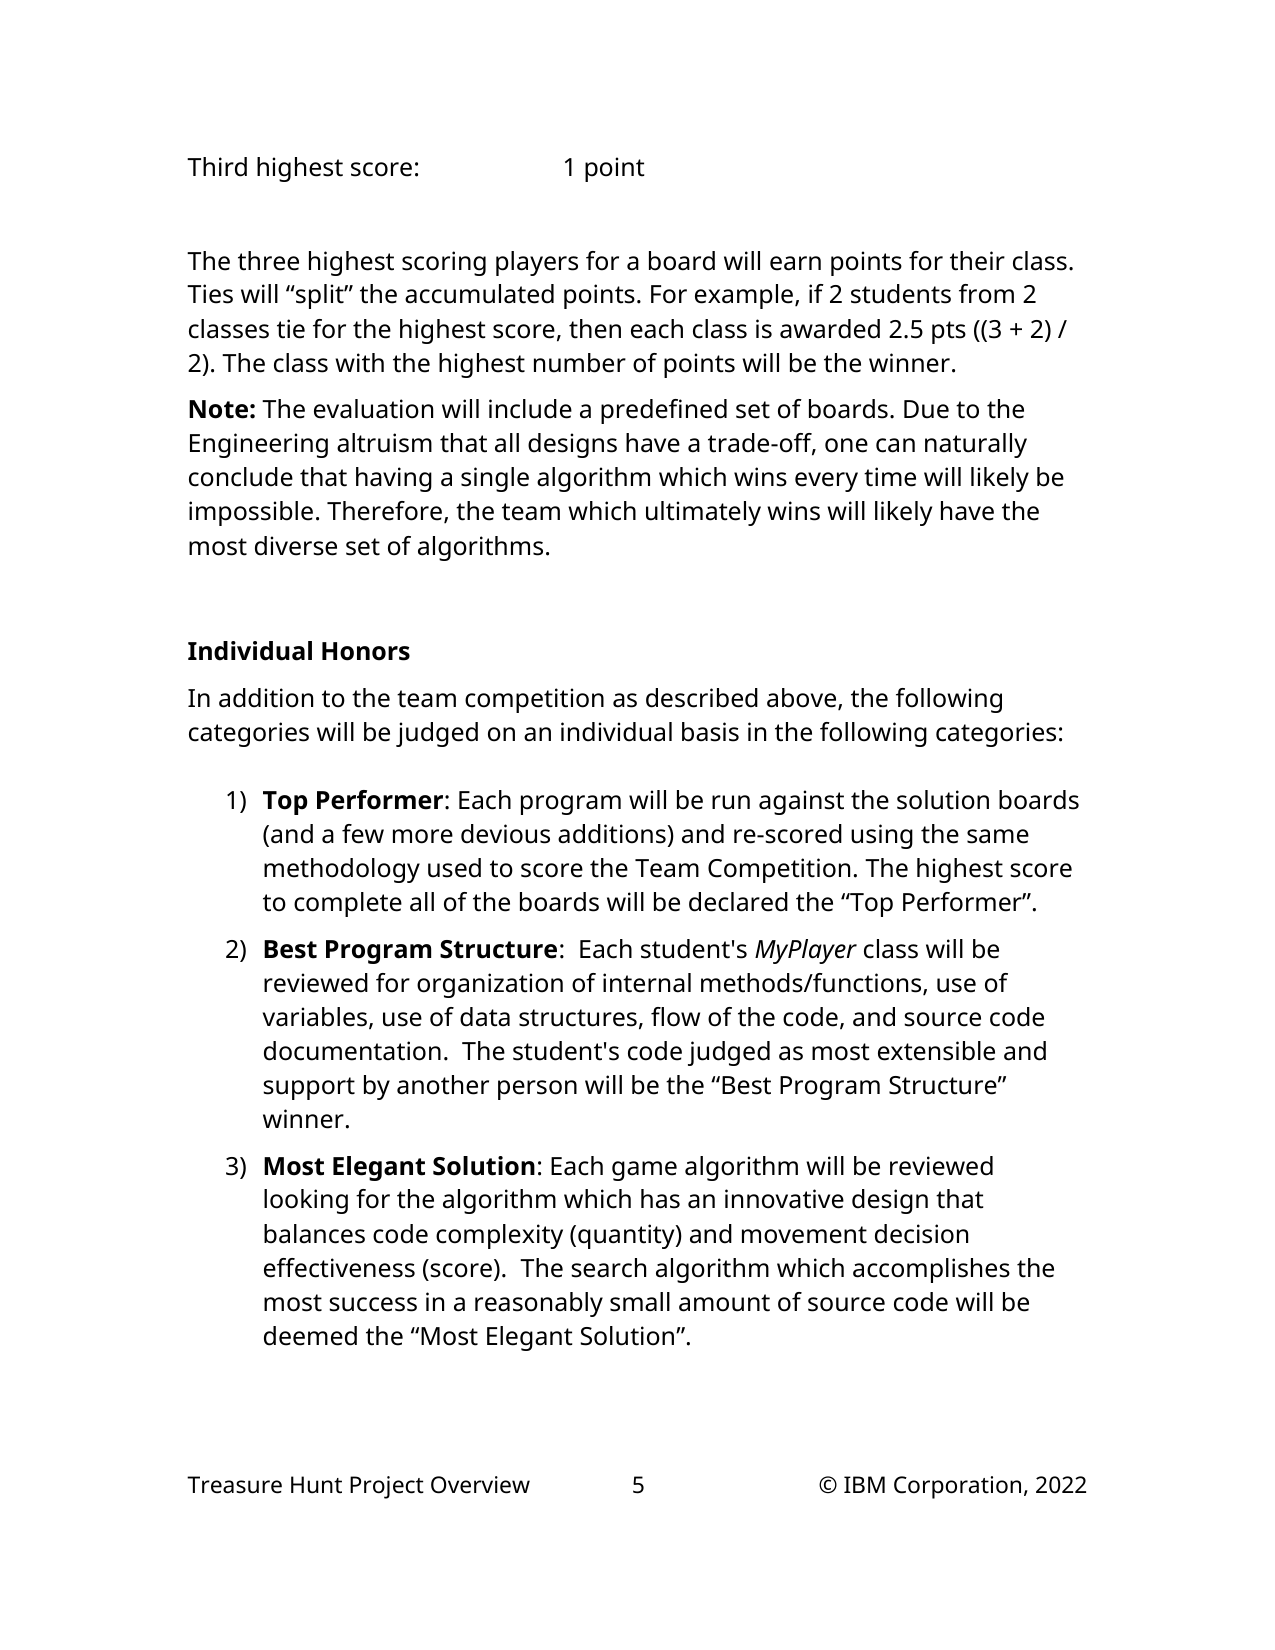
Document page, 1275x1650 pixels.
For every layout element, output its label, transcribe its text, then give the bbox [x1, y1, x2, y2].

subtitle Individual Honors [187, 634, 1087, 668]
text The three highest scoring players for a board will earn points for their class. Ties will “split” the accumulated points. For example, if 2 students from 2 classes tie for the highest score, then each class is awarded 2.5 pts ((3 + 2) / 2). The class with the highest number of points will be the winner. [187, 243, 1087, 379]
list Top Performer: Each program will be run against the solution boards (and a few more devious additions) and re-scored using the same methodology used to score the Team Competition. The highest score to complete all of the boards will be declared the “Top Performer”. [225, 782, 1087, 919]
text Third highest score: 1 point [187, 150, 1087, 184]
list Best Program Structure: Each student's MyPlayer class will be reviewed for organization of internal methods/functions, use of variables, use of data structures, flow of the code, and source code documentation. The student's code judged as most extensible and support by another person will be the “Best Program Structure” winner. [225, 931, 1087, 1136]
text Note: The evaluation will include a predefined set of boards. Due to the Engineering altruism that all designs have a trade-off, one can naturally conclude that having a single algorithm which wins every time will likely be impossible. Therefore, the team which ultimately wins will likely have the most diverse set of algorithms. [187, 392, 1087, 562]
list Most Elegant Solution: Each game algorithm will be reviewed looking for the algorithm which has an innovative design that balances code complexity (quantity) and movement decision effectiveness (score). The search algorithm which accomplishes the most success in a reasonably small amount of source code will be deemed the “Most Elegant Solution”. [225, 1148, 1087, 1352]
text In addition to the team competition as described above, the following categories will be judged on an individual basis in the following categories: [187, 680, 1087, 748]
